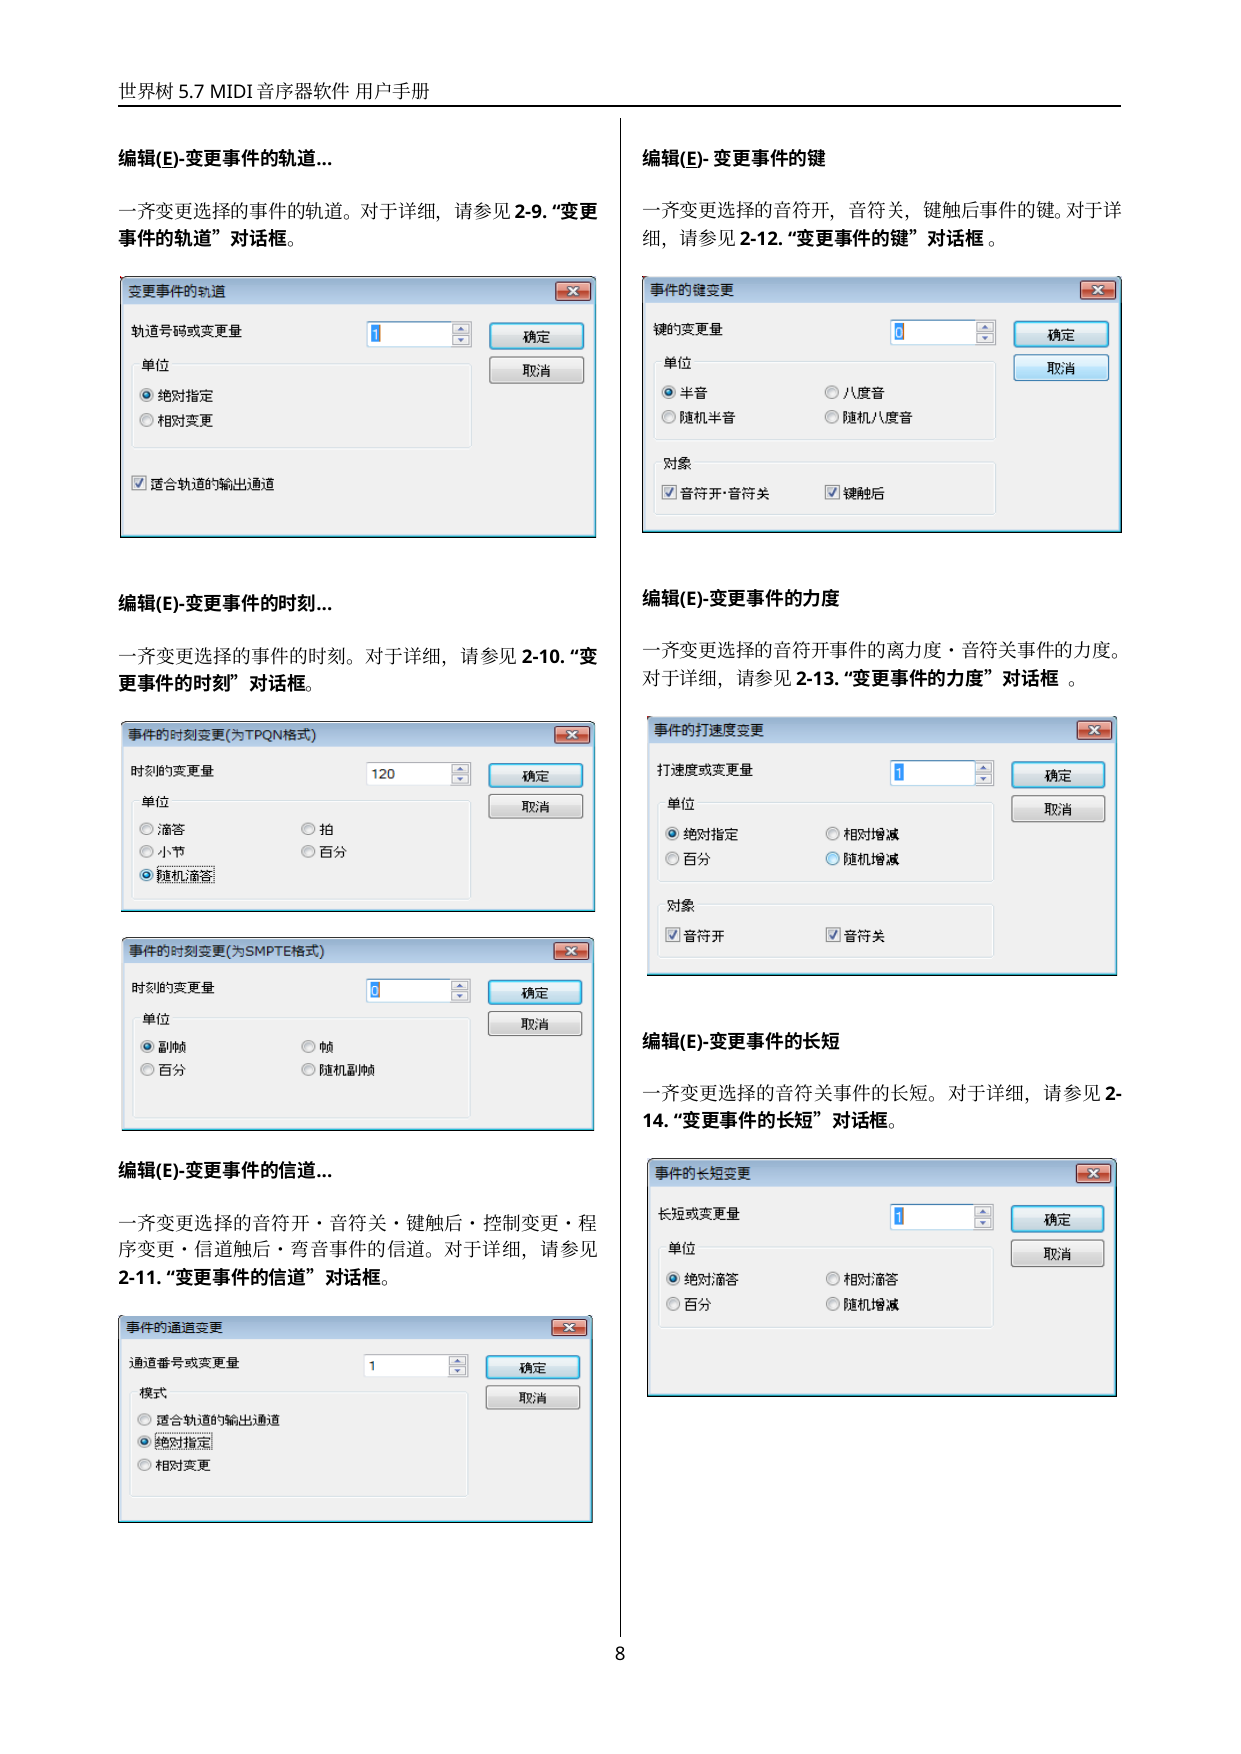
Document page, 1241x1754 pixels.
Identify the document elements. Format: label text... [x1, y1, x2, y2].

text 一齐变更选择的音符开・音符关・键触后・控制变更・程序变更・信道触后・弯音事件的信道。对于详细，请参见2-11. “变更事件的信道”对话框。 [118, 1208, 598, 1289]
picture [647, 716, 1118, 976]
text 一齐变更选择的事件的轨道。对于详细，请参见2-9. “变更事件的轨道”对话框。 [118, 196, 598, 251]
text 一齐变更选择的音符关事件的长短。对于详细，请参见2-14. “变更事件的长短”对话框。 [642, 1079, 1122, 1133]
picture [647, 1158, 1117, 1397]
text 编辑(E)-变更事件的长短 [642, 1026, 1122, 1054]
picture [118, 1315, 593, 1523]
picture [120, 276, 597, 538]
picture [642, 276, 1122, 533]
text 一齐变更选择的音符开，音符关，键触后事件的键。对于详细，请参见2-12. “变更事件的键”对话框 。 [642, 196, 1122, 251]
text 编辑(E)-变更事件的信道... [118, 1156, 598, 1183]
text 编辑(E)- 变更事件的键 [642, 144, 1122, 171]
text 编辑(E)-变更事件的力度 [642, 584, 1122, 611]
text 编辑(E)-变更事件的轨道... [118, 144, 598, 171]
text 编辑(E)-变更事件的时刻... [118, 588, 598, 616]
picture [121, 937, 595, 1131]
picture [121, 721, 596, 912]
text 一齐变更选择的事件的时刻。对于详细，请参见2-10. “变更事件的时刻”对话框。 [118, 641, 598, 696]
text 一齐变更选择的音符开事件的离力度・音符关事件的力度。对于详细，请参见2-13. “变更事件的力度”对话框 。 [642, 636, 1122, 691]
